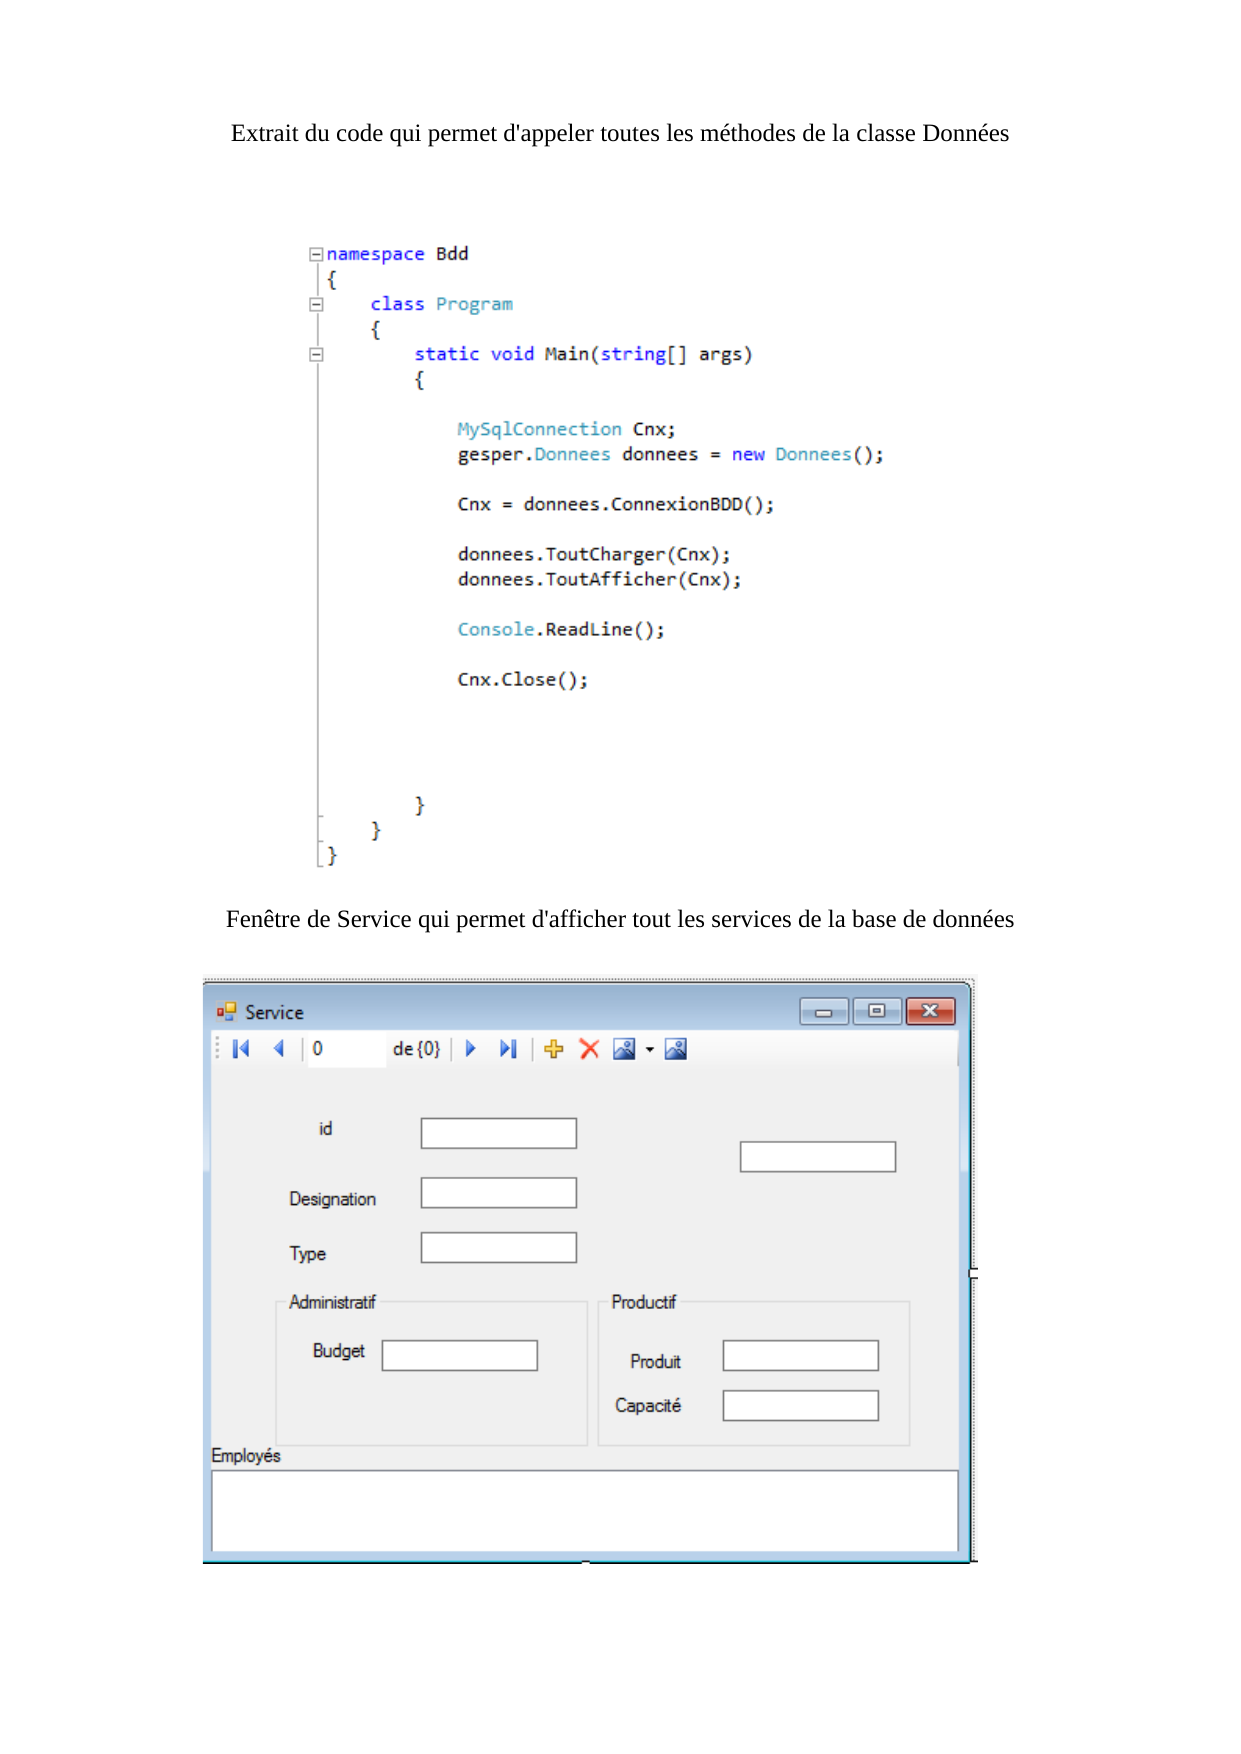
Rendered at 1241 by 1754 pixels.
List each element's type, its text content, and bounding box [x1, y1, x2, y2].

picture [308, 243, 901, 905]
text Extrait du code qui permet d'appeler toutes les méthodes de la classe Données [118, 118, 1122, 147]
picture [202, 974, 978, 1564]
text Fenêtre de Service qui permet d'afficher tout les services de la base de données [118, 233, 1122, 933]
